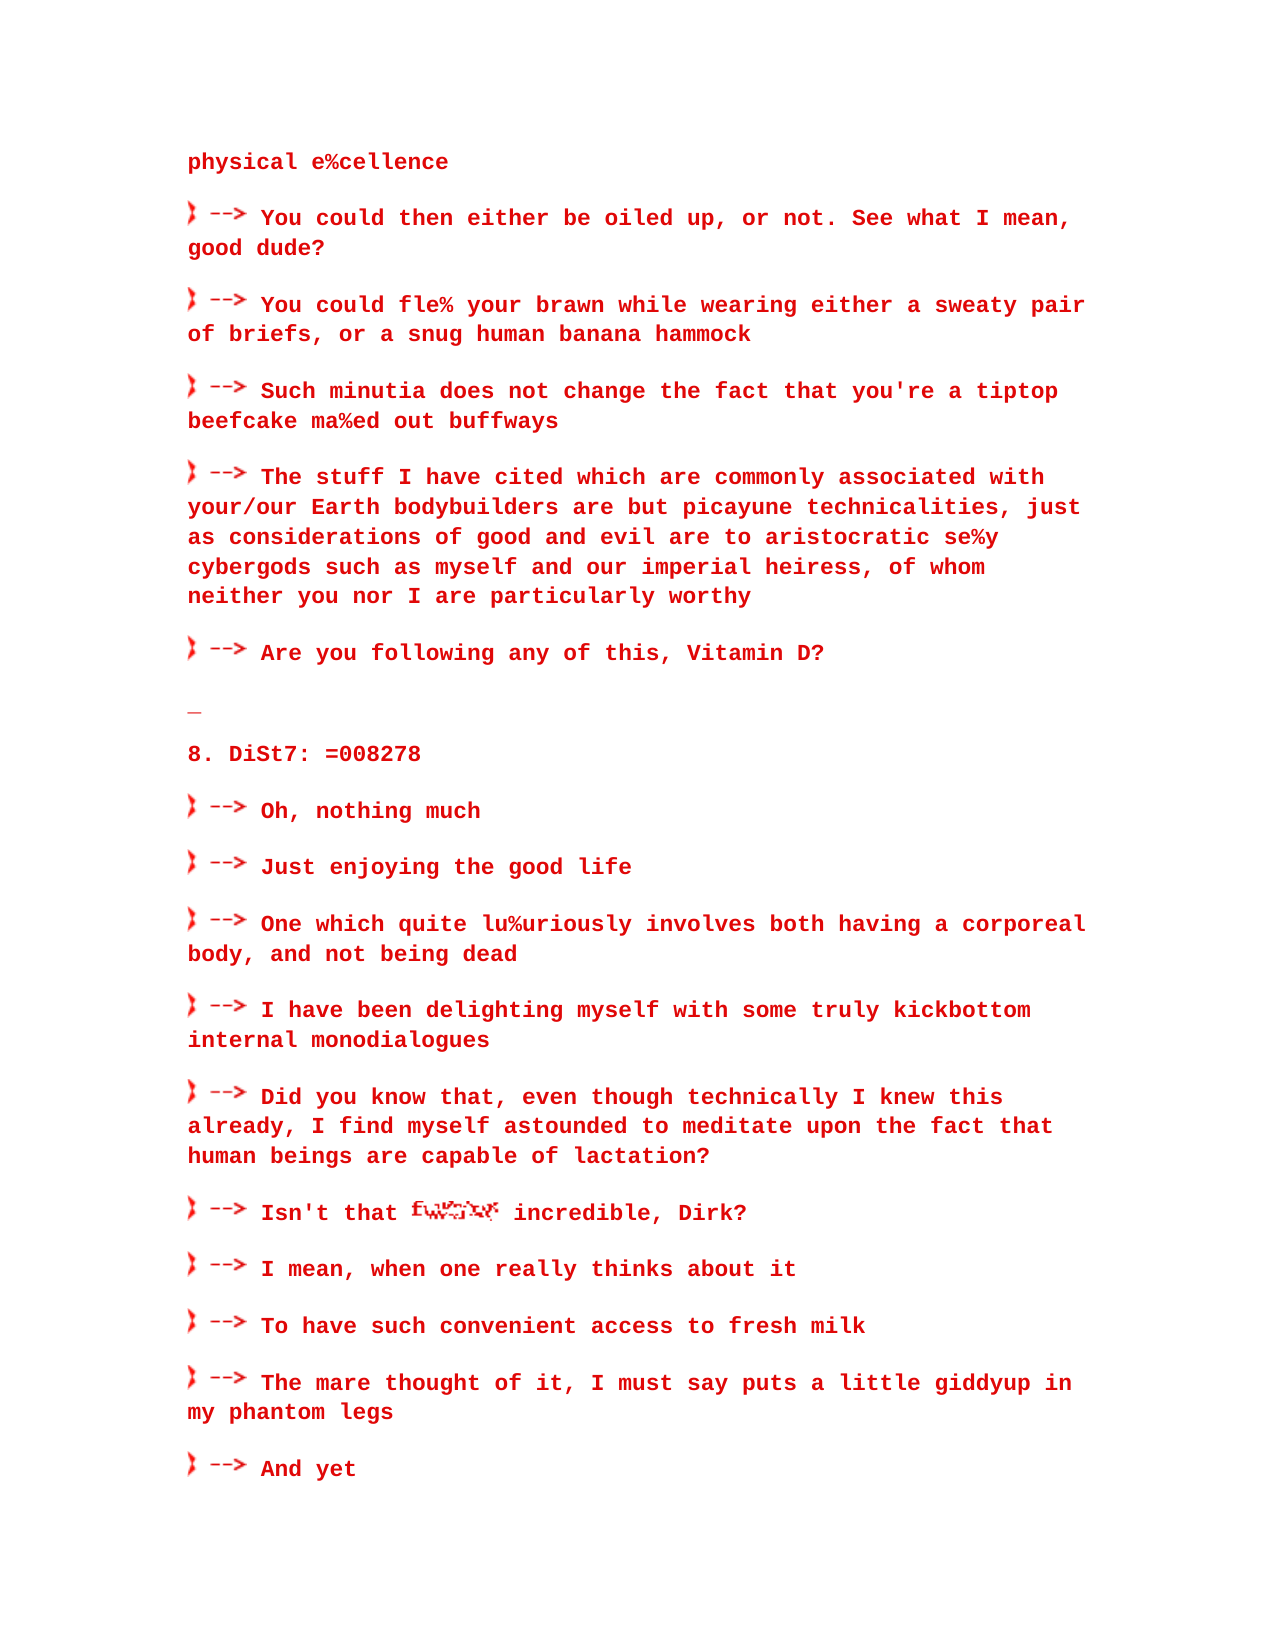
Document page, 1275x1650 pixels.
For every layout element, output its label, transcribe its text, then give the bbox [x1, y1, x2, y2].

text Isn't that incredible, Dirk? [187, 1195, 1087, 1227]
text 8. DiSt7: =008278 [187, 743, 1087, 768]
text Just enjoying the good life [187, 850, 1087, 882]
text You could then either be oiled up, or not. See what I mean, good dude? [187, 201, 1087, 262]
text Did you know that, even though technically I knew this already, I find myself astounded to meditate upon the fact that human beings are capable of lactation? [187, 1079, 1087, 1171]
text _ [187, 692, 1087, 718]
text One which quite lu%uriously involves both having a corporeal body, and not being dead [187, 906, 1087, 968]
text Are you following any of this, Vitamin D? [187, 635, 1087, 667]
text I have been delighting myself with some truly kickbottom internal monodialogues [187, 993, 1087, 1054]
text The stuff I have cited which are commonly associated with your/our Earth bodybuilders are but picayune technicalities, just as considerations of good and evil are to aristocratic se%y cybergods such as myself and our imperial heiress, of whom neither you nor I are particularly worthy [187, 460, 1087, 611]
text physical e%cellence [187, 150, 1087, 176]
text To have such convenient access to fresh milk [187, 1308, 1087, 1340]
text Such minutia does not change the fact that you're a tiptop beefcake ma%ed out buffways [187, 373, 1087, 435]
text You could fle% your brawn while wearing either a sweaty pair of briefs, or a snug human banana hammock [187, 287, 1087, 349]
text I mean, when one really thinks about it [187, 1252, 1087, 1284]
text Oh, nothing much [187, 793, 1087, 825]
text The mare thought of it, I must say puts a little giddyup in my phantom legs [187, 1365, 1087, 1427]
text And yet [187, 1451, 1087, 1483]
